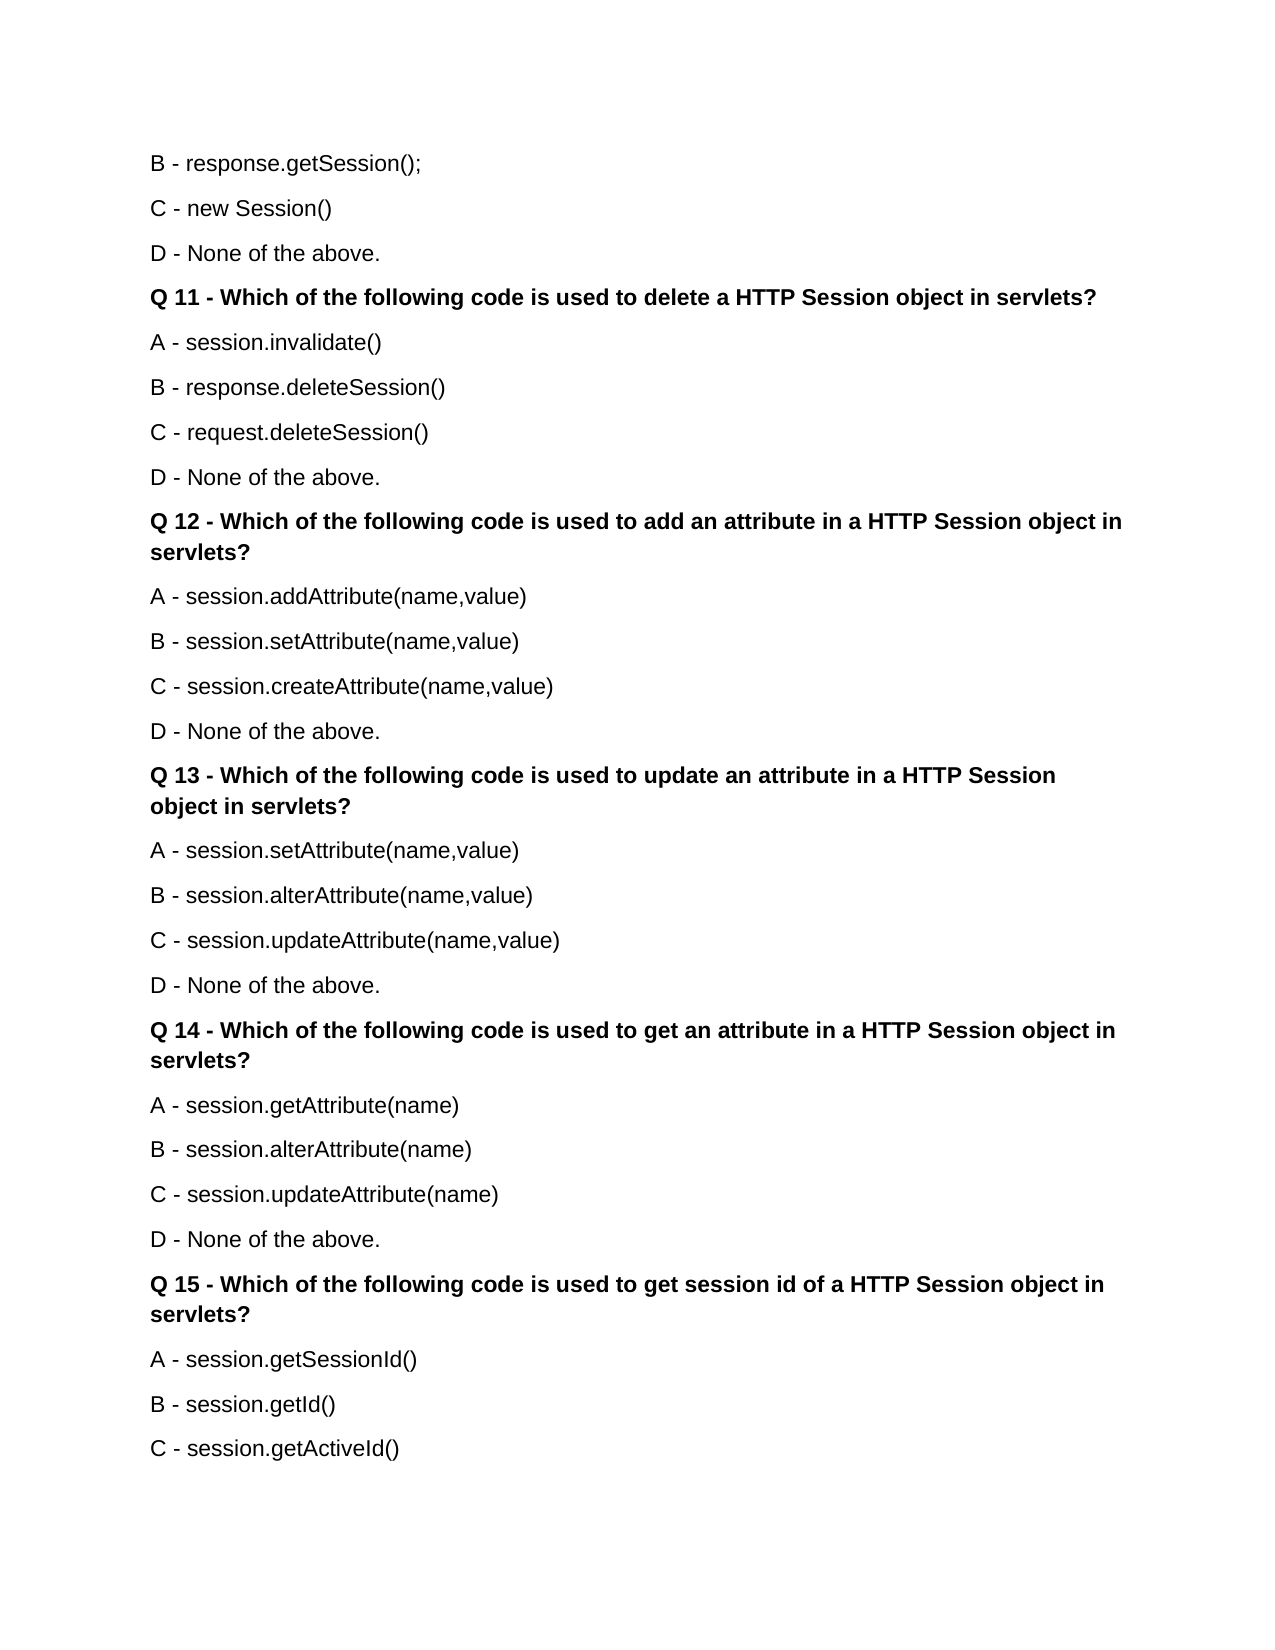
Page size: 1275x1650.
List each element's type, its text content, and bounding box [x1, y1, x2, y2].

text D - None of the above. [150, 463, 1125, 490]
text A - session.invalidate() [150, 329, 1125, 356]
text D - None of the above. [150, 239, 1125, 266]
text C - new Session() [150, 195, 1125, 221]
text D - None of the above. [150, 718, 1125, 744]
text B - response.getSession(); [150, 150, 1125, 176]
text D - None of the above. [150, 1226, 1125, 1252]
text Q 12 - Which of the following code is used to add an attribute in a HTTP Session object in servlets? [150, 508, 1125, 565]
text B - session.alterAttribute(name,value) [150, 882, 1125, 909]
text A - session.getAttribute(name) [150, 1092, 1125, 1118]
text Q 14 - Which of the following code is used to get an attribute in a HTTP Session object in servlets? [150, 1017, 1125, 1073]
text B - session.alterAttribute(name) [150, 1136, 1125, 1163]
text C - session.updateAttribute(name) [150, 1181, 1125, 1208]
text A - session.getSessionId() [150, 1346, 1125, 1372]
text D - None of the above. [150, 972, 1125, 998]
text Q 11 - Which of the following code is used to delete a HTTP Session object in servlets? [150, 284, 1125, 311]
text C - session.getActiveId() [150, 1435, 1125, 1462]
text A - session.setAttribute(name,value) [150, 837, 1125, 864]
text Q 15 - Which of the following code is used to get session id of a HTTP Session object in servlets? [150, 1271, 1125, 1327]
text Q 13 - Which of the following code is used to update an attribute in a HTTP Session object in servlets? [150, 762, 1125, 819]
text A - session.addAttribute(name,value) [150, 583, 1125, 610]
text B - response.deleteSession() [150, 374, 1125, 400]
text C - session.updateAttribute(name,value) [150, 927, 1125, 953]
text B - session.getId() [150, 1391, 1125, 1417]
text B - session.setAttribute(name,value) [150, 628, 1125, 654]
text C - request.deleteSession() [150, 419, 1125, 445]
text C - session.createAttribute(name,value) [150, 673, 1125, 699]
